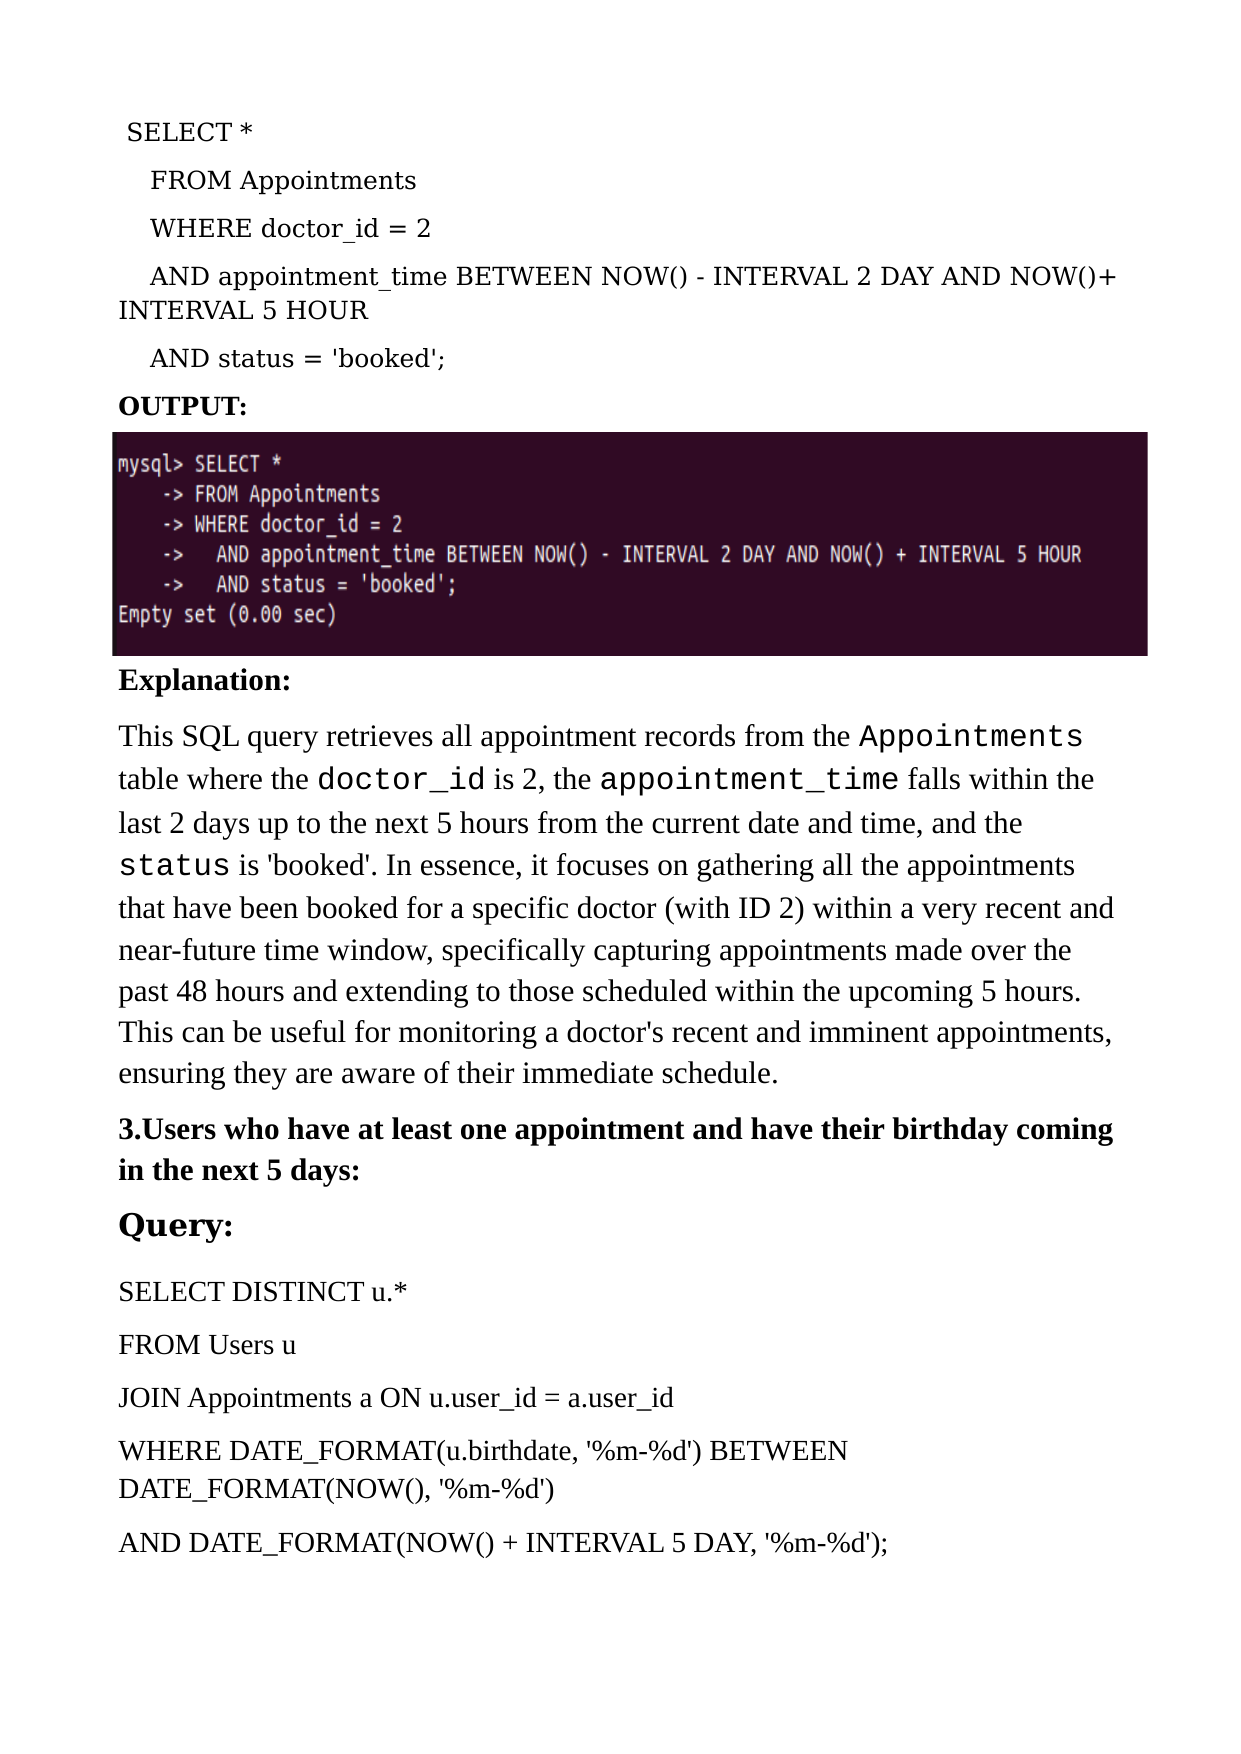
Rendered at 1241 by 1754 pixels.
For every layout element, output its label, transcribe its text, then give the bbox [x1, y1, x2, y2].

text OUTPUT: [118, 392, 1122, 422]
text WHERE DATE_FORMAT(u.birthdate, '%m-%d') BETWEEN DATE_FORMAT(NOW(), '%m-%d') [118, 1433, 1122, 1505]
text FROM Appointments [118, 166, 1122, 195]
text WHERE doctor_id = 2 [118, 214, 1122, 243]
text SELECT DISTINCT u.* [118, 1274, 1122, 1307]
text Explanation: [118, 656, 1122, 697]
text AND appointment_time BETWEEN NOW() - INTERVAL 2 DAY AND NOW()+ INTERVAL 5 HOUR [118, 262, 1122, 325]
text AND status = 'booked'; [118, 344, 1122, 373]
text JOIN Appointments a ON u.user_id = a.user_id [118, 1380, 1122, 1413]
picture [112, 432, 1148, 656]
text Query: [118, 1207, 1122, 1244]
text SELECT * [118, 118, 1122, 147]
text This SQL query retrieves all appointment records from the Appointments table where the doctor_id is 2, the appointment_time falls within the last 2 days up to the next 5 hours from the current date and time, and the status is 'booked'. In essence, it focuses on gathering all the appointments that have been booked for a specific doctor (with ID 2) within a very recent and near-future time window, specifically capturing appointments made over the past 48 hours and extending to those scheduled within the upcoming 5 hours. This can be useful for monitoring a doctor's recent and imminent appointments, ensuring they are aware of their immediate schedule. [118, 717, 1122, 1091]
text FROM Users u [118, 1327, 1122, 1360]
text AND DATE_FORMAT(NOW() + INTERVAL 5 DAY, '%m-%d'); [118, 1525, 1122, 1558]
text 3.Users who have at least one appointment and have their birthday coming in the next 5 days: [118, 1110, 1122, 1188]
